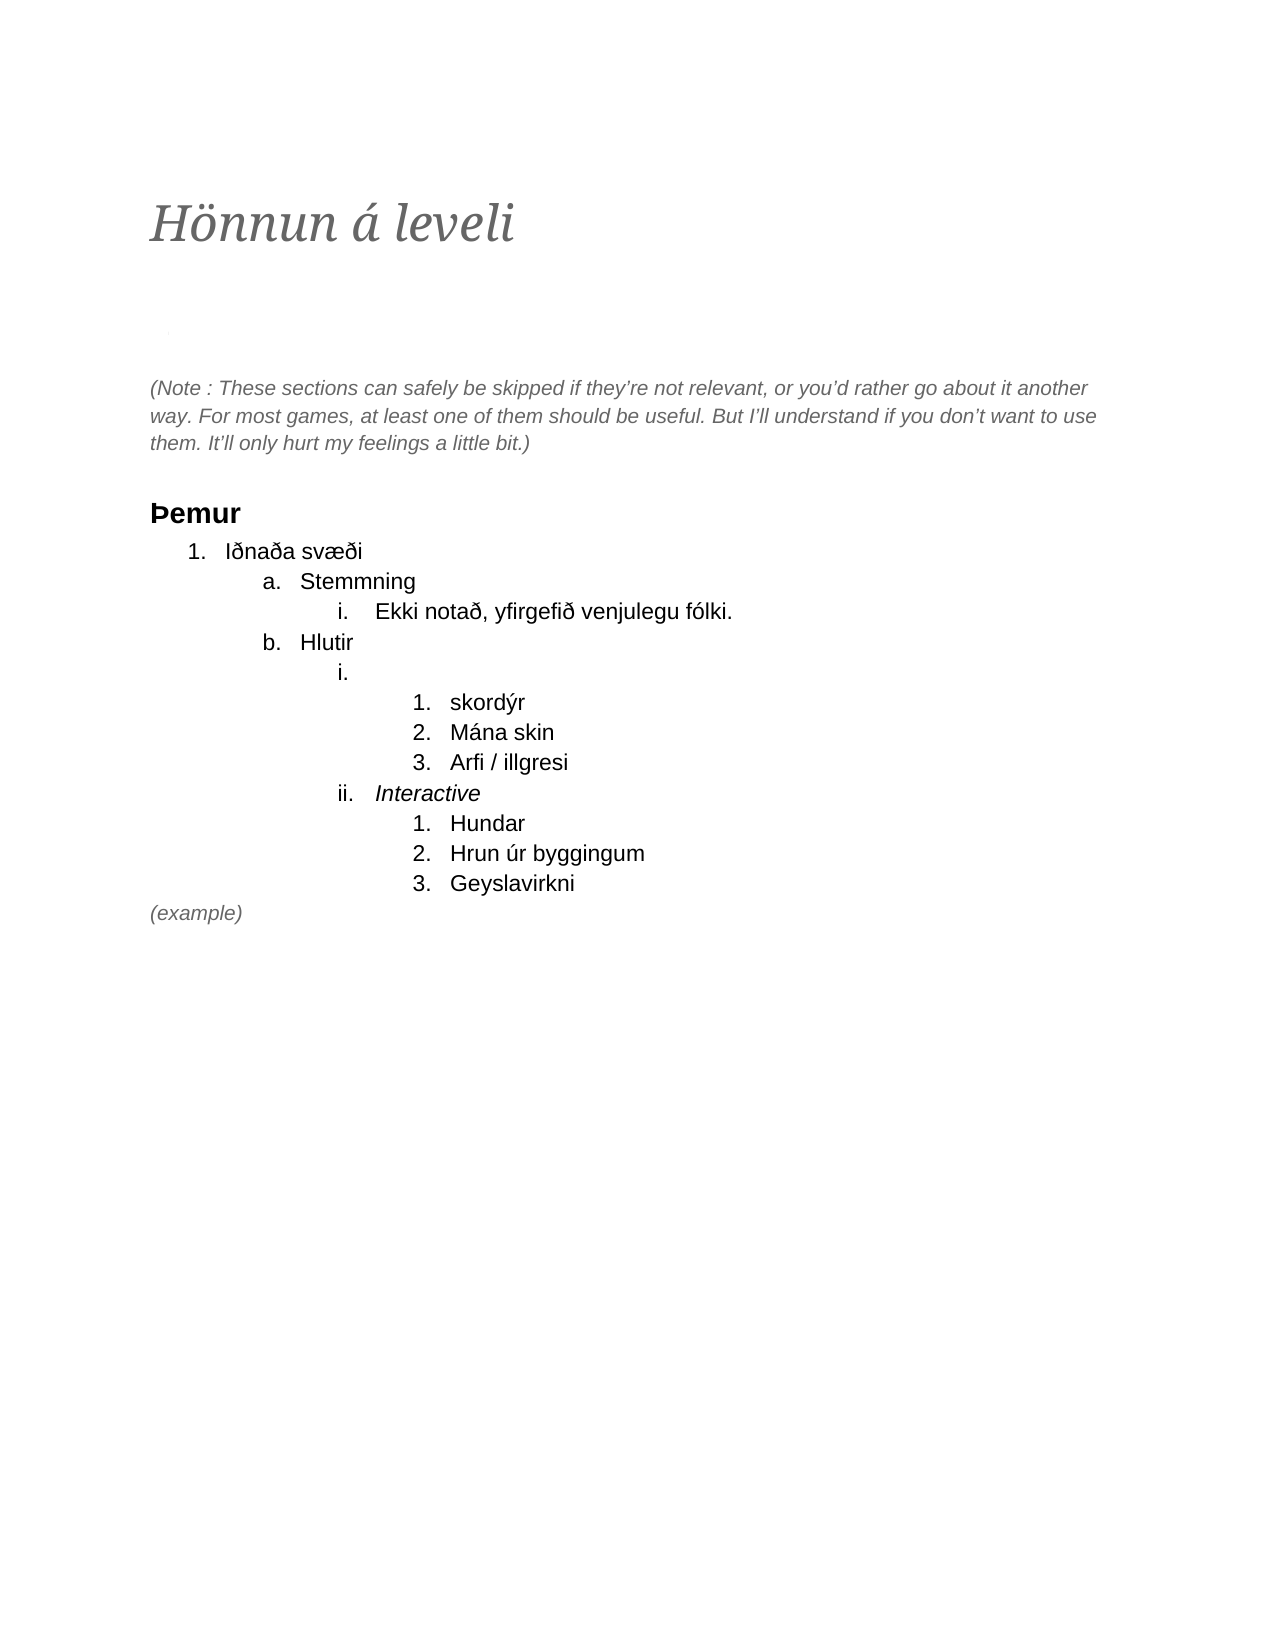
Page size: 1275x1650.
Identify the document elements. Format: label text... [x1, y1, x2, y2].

list Ekki notað, yfirgefið venjulegu fólki. [337, 598, 1125, 624]
text (example) [150, 900, 1125, 924]
text (Note : These sections can safely be skipped if they’re not relevant, or you’d rather go about it another way. For most games, at least one of them should be useful. But I’ll understand if you don’t want to use them. It’ll only hurt my feelings a little bit.) [150, 376, 1125, 455]
list skordýr [412, 689, 1125, 715]
list Interactive [337, 779, 1125, 806]
list Geyslavirkni [412, 870, 1125, 896]
list Hundar [412, 810, 1125, 836]
subtitle Þemur [150, 496, 1125, 529]
list Hrun úr byggingum [412, 840, 1125, 866]
list Arfi / illgresi [412, 749, 1125, 776]
subtitle Hönnun á leveli [150, 187, 1125, 256]
list Iðnaða svæði [187, 538, 1125, 564]
list Stemmning [262, 568, 1125, 594]
list Hlutir [262, 628, 1125, 655]
list Mána skin [412, 719, 1125, 745]
